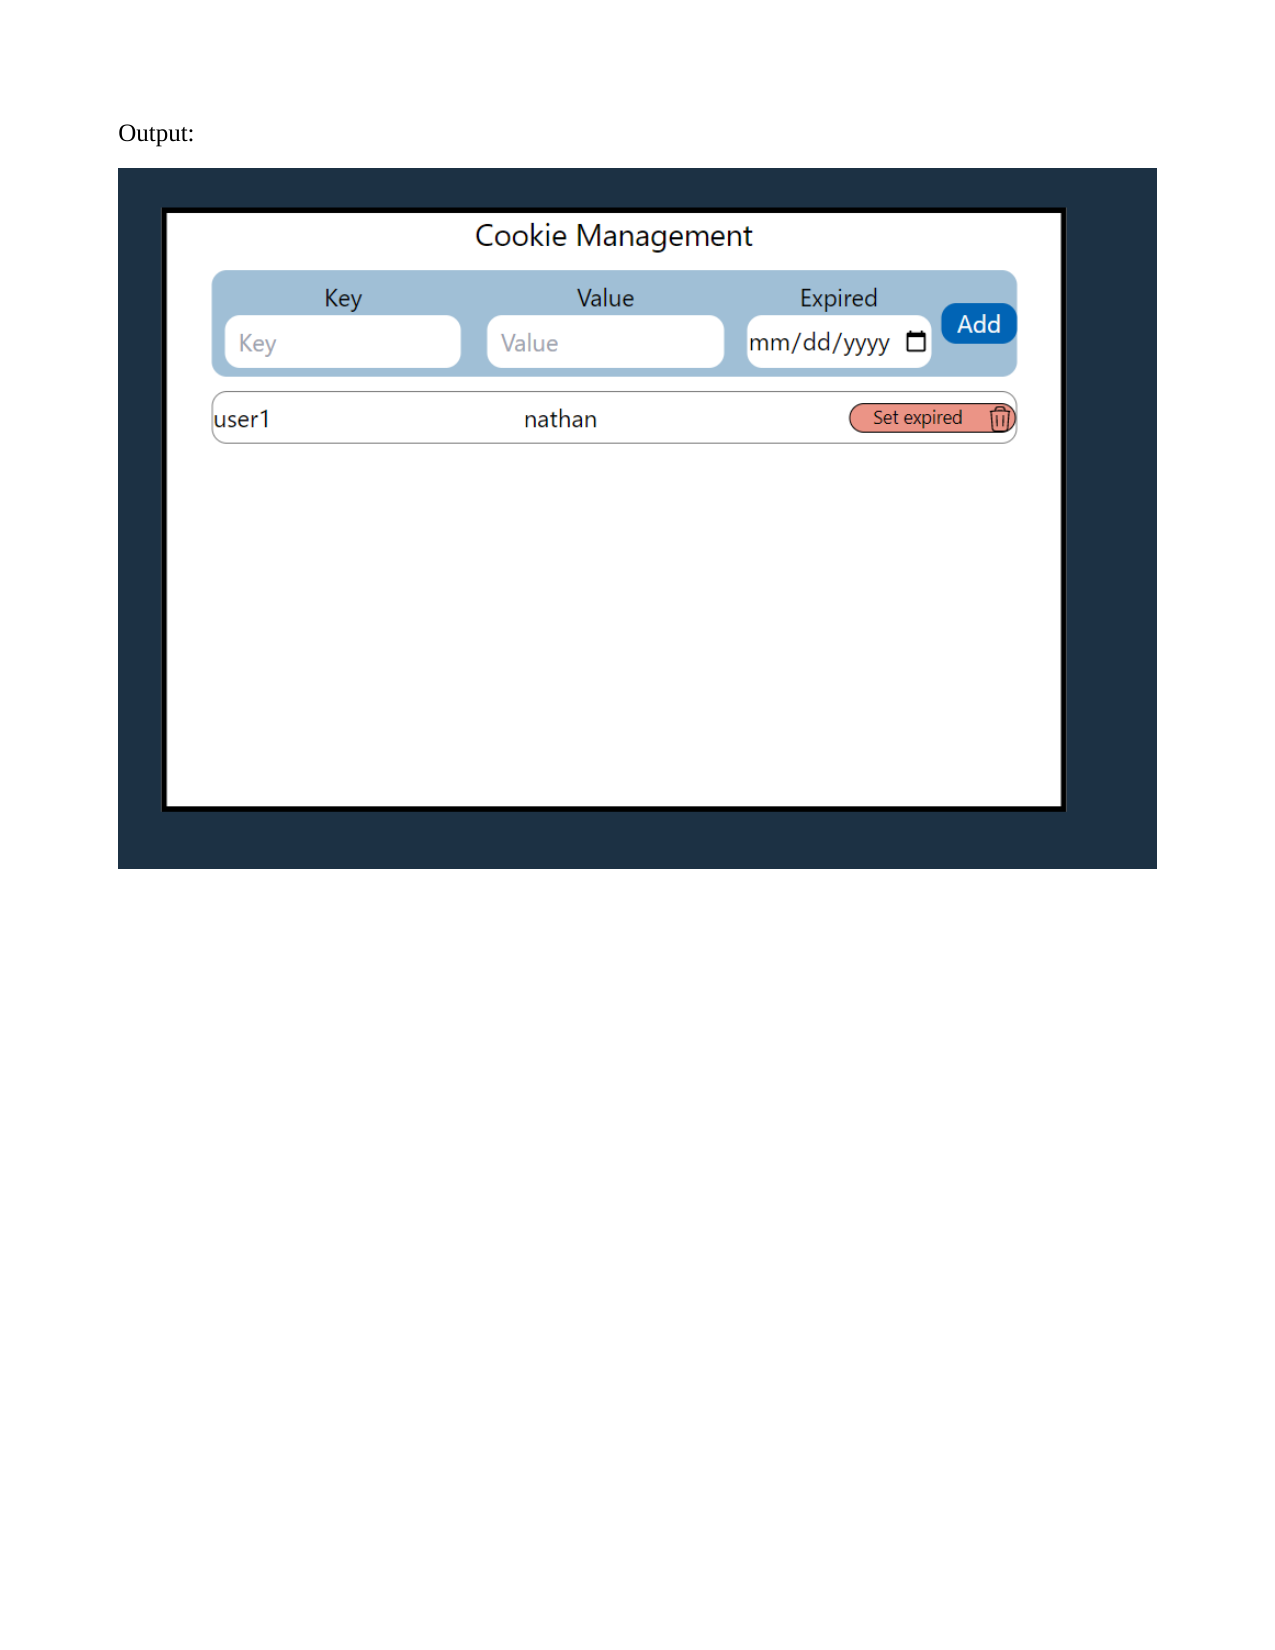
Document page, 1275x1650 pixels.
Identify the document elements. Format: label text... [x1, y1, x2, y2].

picture [118, 168, 1157, 869]
text Output: [118, 118, 1157, 147]
